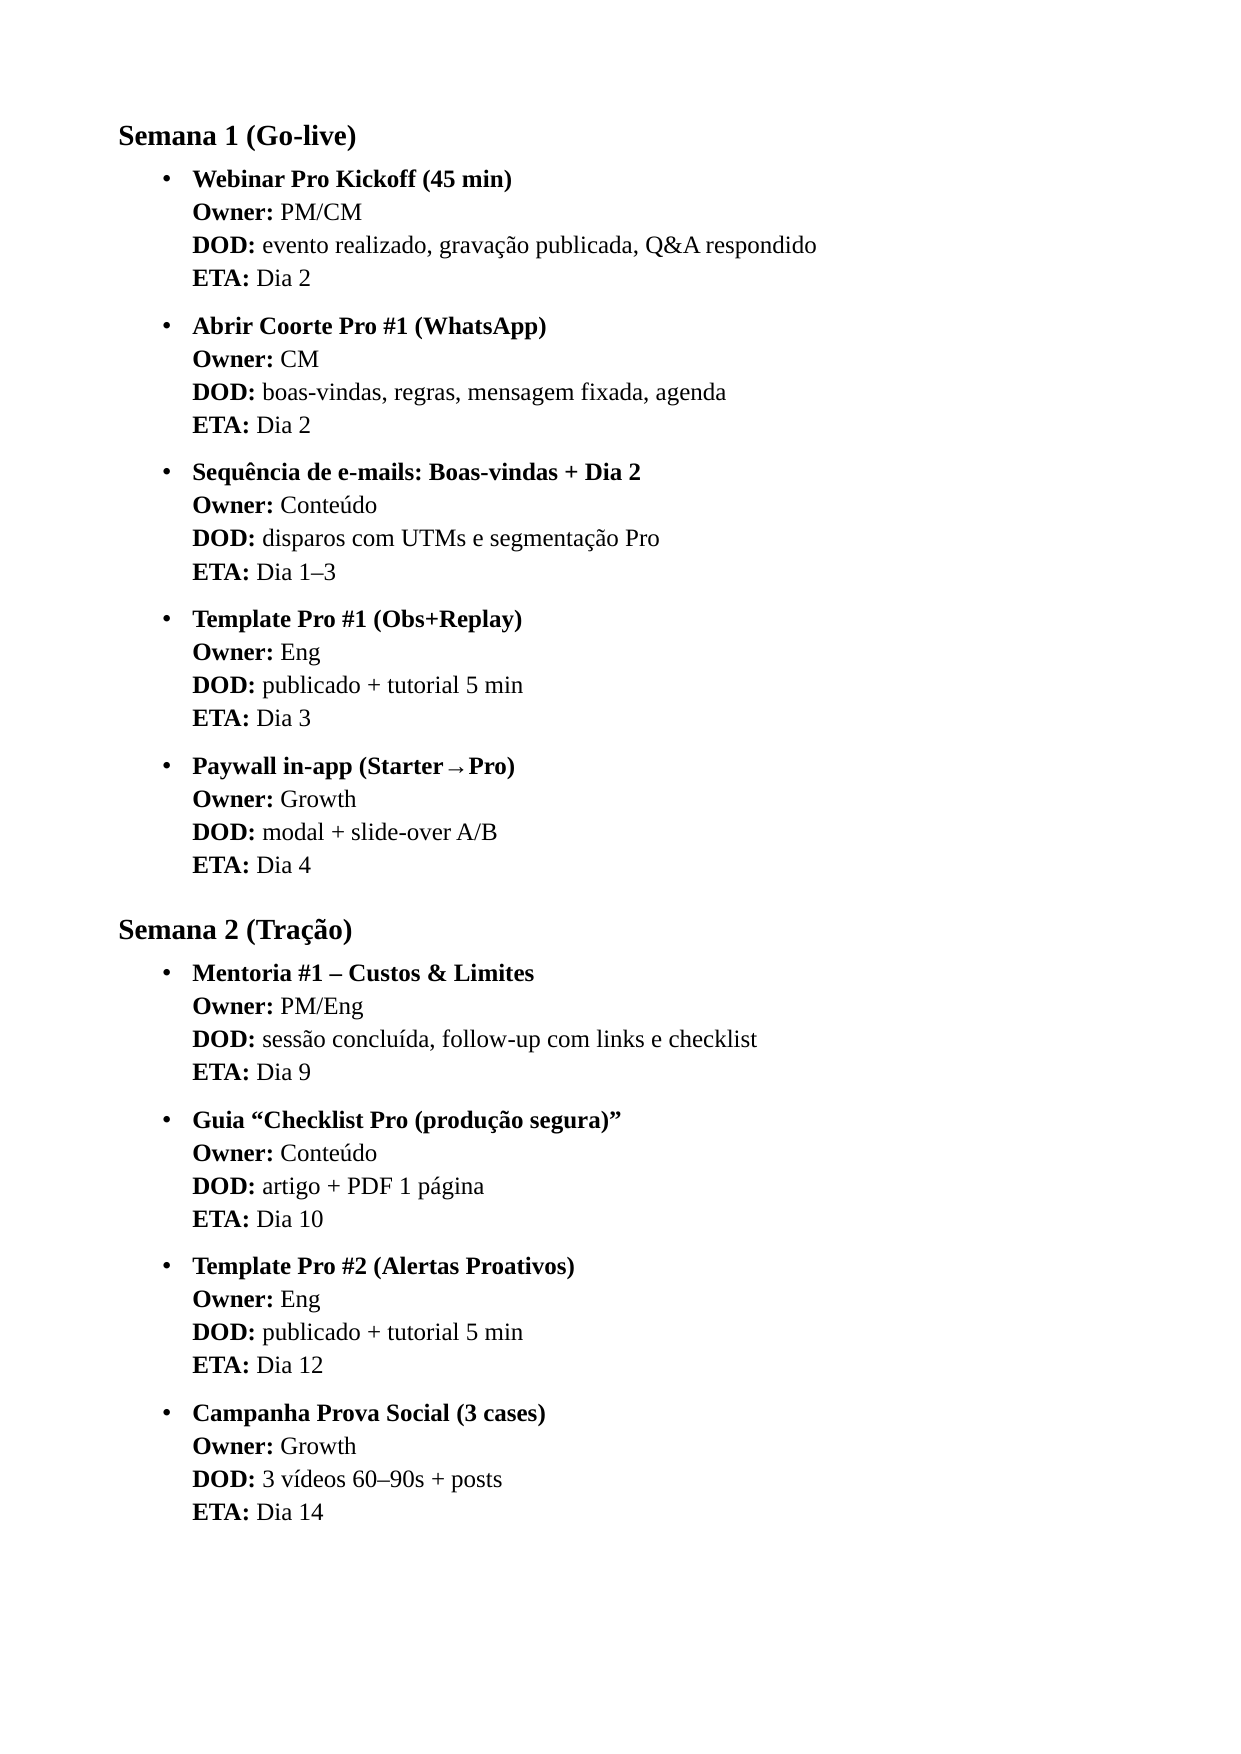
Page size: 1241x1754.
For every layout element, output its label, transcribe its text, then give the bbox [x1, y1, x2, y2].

list Abrir Coorte Pro #1 (WhatsApp) Owner: CM DOD: boas‑vindas, regras, mensagem fixada, agenda ETA: Dia 2 [162, 311, 1122, 439]
list Template Pro #1 (Obs+Replay) Owner: Eng DOD: publicado + tutorial 5 min ETA: Dia 3 [162, 604, 1122, 732]
subtitle Semana 1 (Go‑live) [118, 118, 1122, 152]
list Template Pro #2 (Alertas Proativos) Owner: Eng DOD: publicado + tutorial 5 min ETA: Dia 12 [162, 1251, 1122, 1379]
subtitle Semana 2 (Tração) [118, 912, 1122, 946]
list Paywall in‑app (Starter→Pro) Owner: Growth DOD: modal + slide‑over A/B ETA: Dia 4 [162, 751, 1122, 879]
list Sequência de e‑mails: Boas‑vindas + Dia 2 Owner: Conteúdo DOD: disparos com UTMs e segmentação Pro ETA: Dia 1–3 [162, 457, 1122, 585]
list Campanha Prova Social (3 cases) Owner: Growth DOD: 3 vídeos 60–90s + posts ETA: Dia 14 [162, 1398, 1122, 1526]
list Guia “Checklist Pro (produção segura)” Owner: Conteúdo DOD: artigo + PDF 1 página ETA: Dia 10 [162, 1105, 1122, 1233]
list Webinar Pro Kickoff (45 min) Owner: PM/CM DOD: evento realizado, gravação publicada, Q&A respondido ETA: Dia 2 [162, 164, 1122, 292]
list Mentoria #1 – Custos & Limites Owner: PM/Eng DOD: sessão concluída, follow‑up com links e checklist ETA: Dia 9 [162, 958, 1122, 1086]
